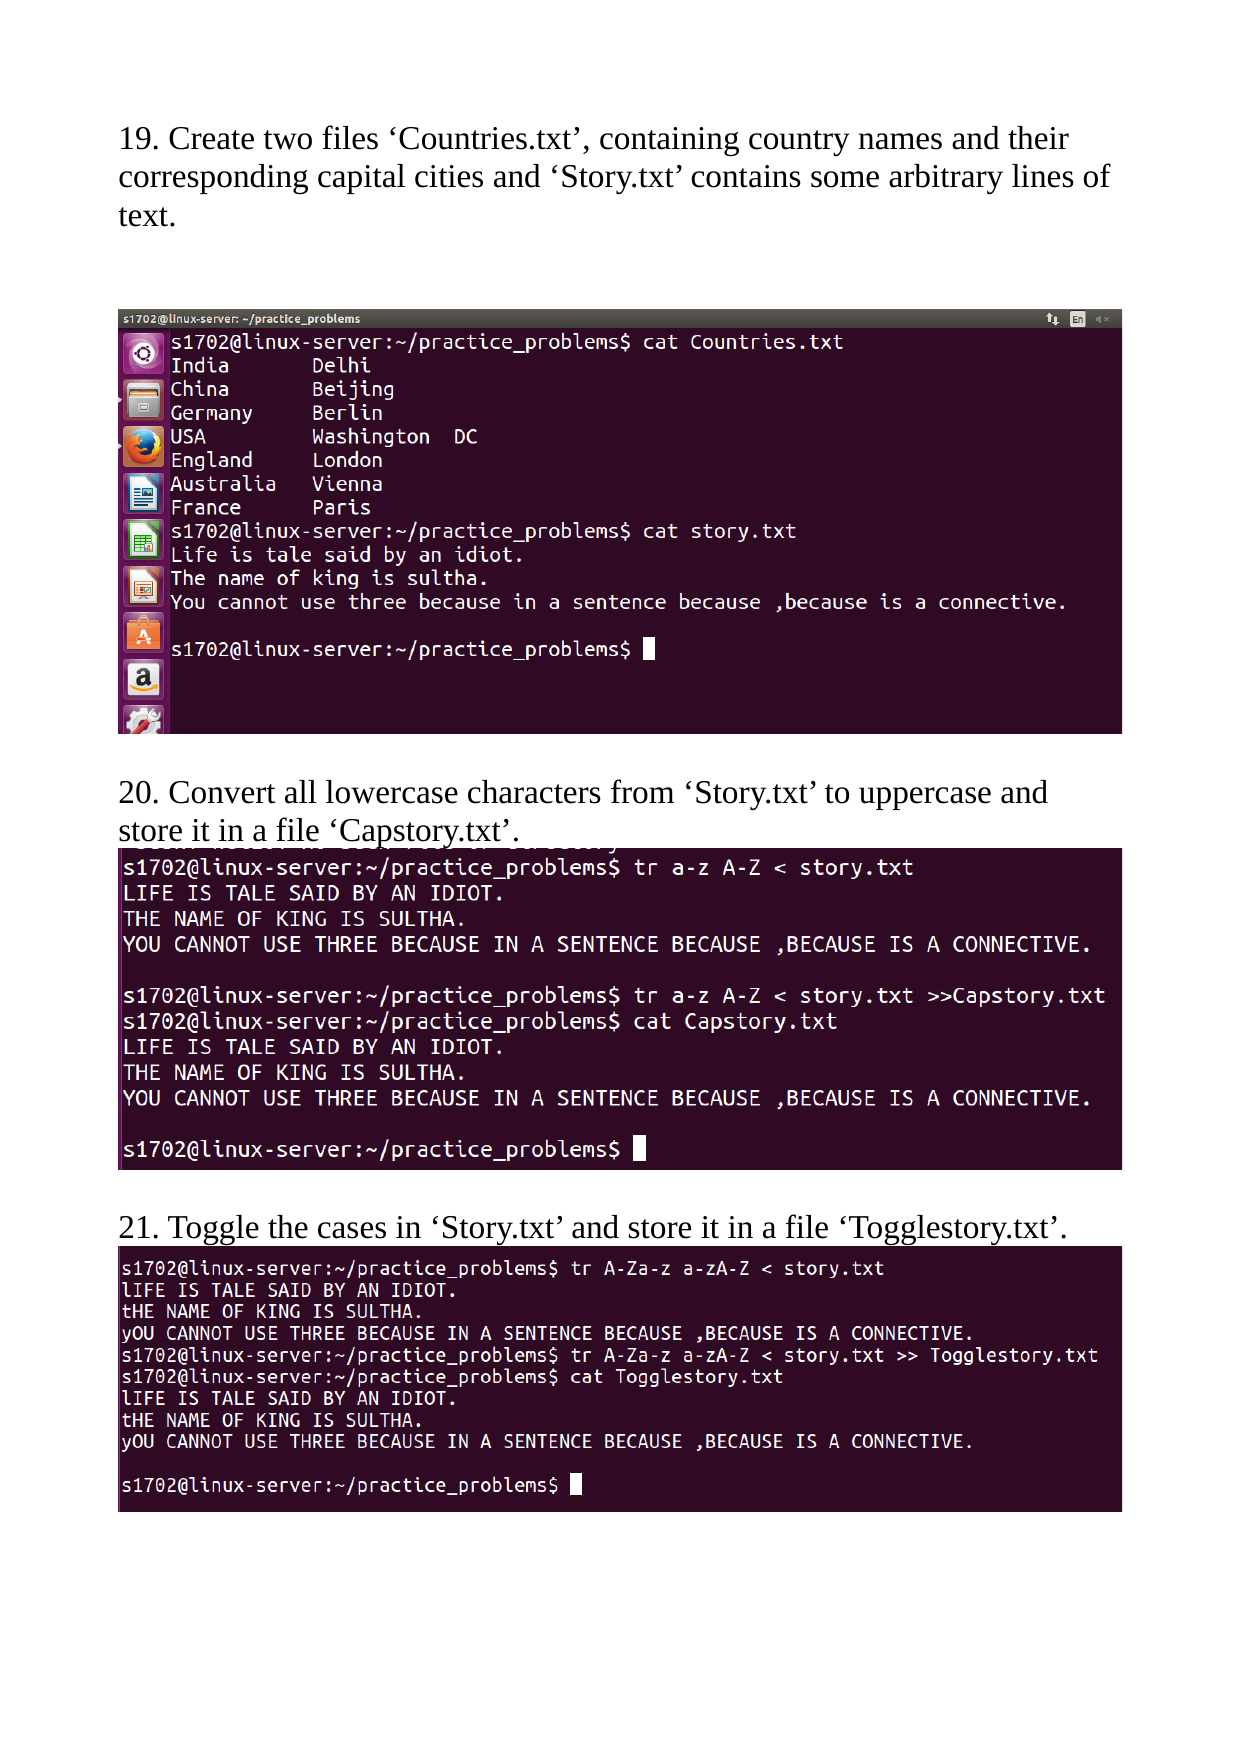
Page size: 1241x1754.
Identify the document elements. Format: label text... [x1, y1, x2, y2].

text 19. Create two files ‘Countries.txt’, containing country names and their corresponding capital cities and ‘Story.txt’ contains some arbitrary lines of text. [118, 118, 1122, 233]
text 21. Toggle the cases in ‘Story.txt’ and store it in a file ‘Togglestory.txt’. [118, 1208, 1122, 1246]
picture [118, 1246, 1123, 1512]
picture [118, 848, 1123, 1170]
picture [118, 309, 1123, 734]
text 20. Convert all lowercase characters from ‘Story.txt’ to uppercase and store it in a file ‘Capstory.txt’. [118, 772, 1122, 848]
